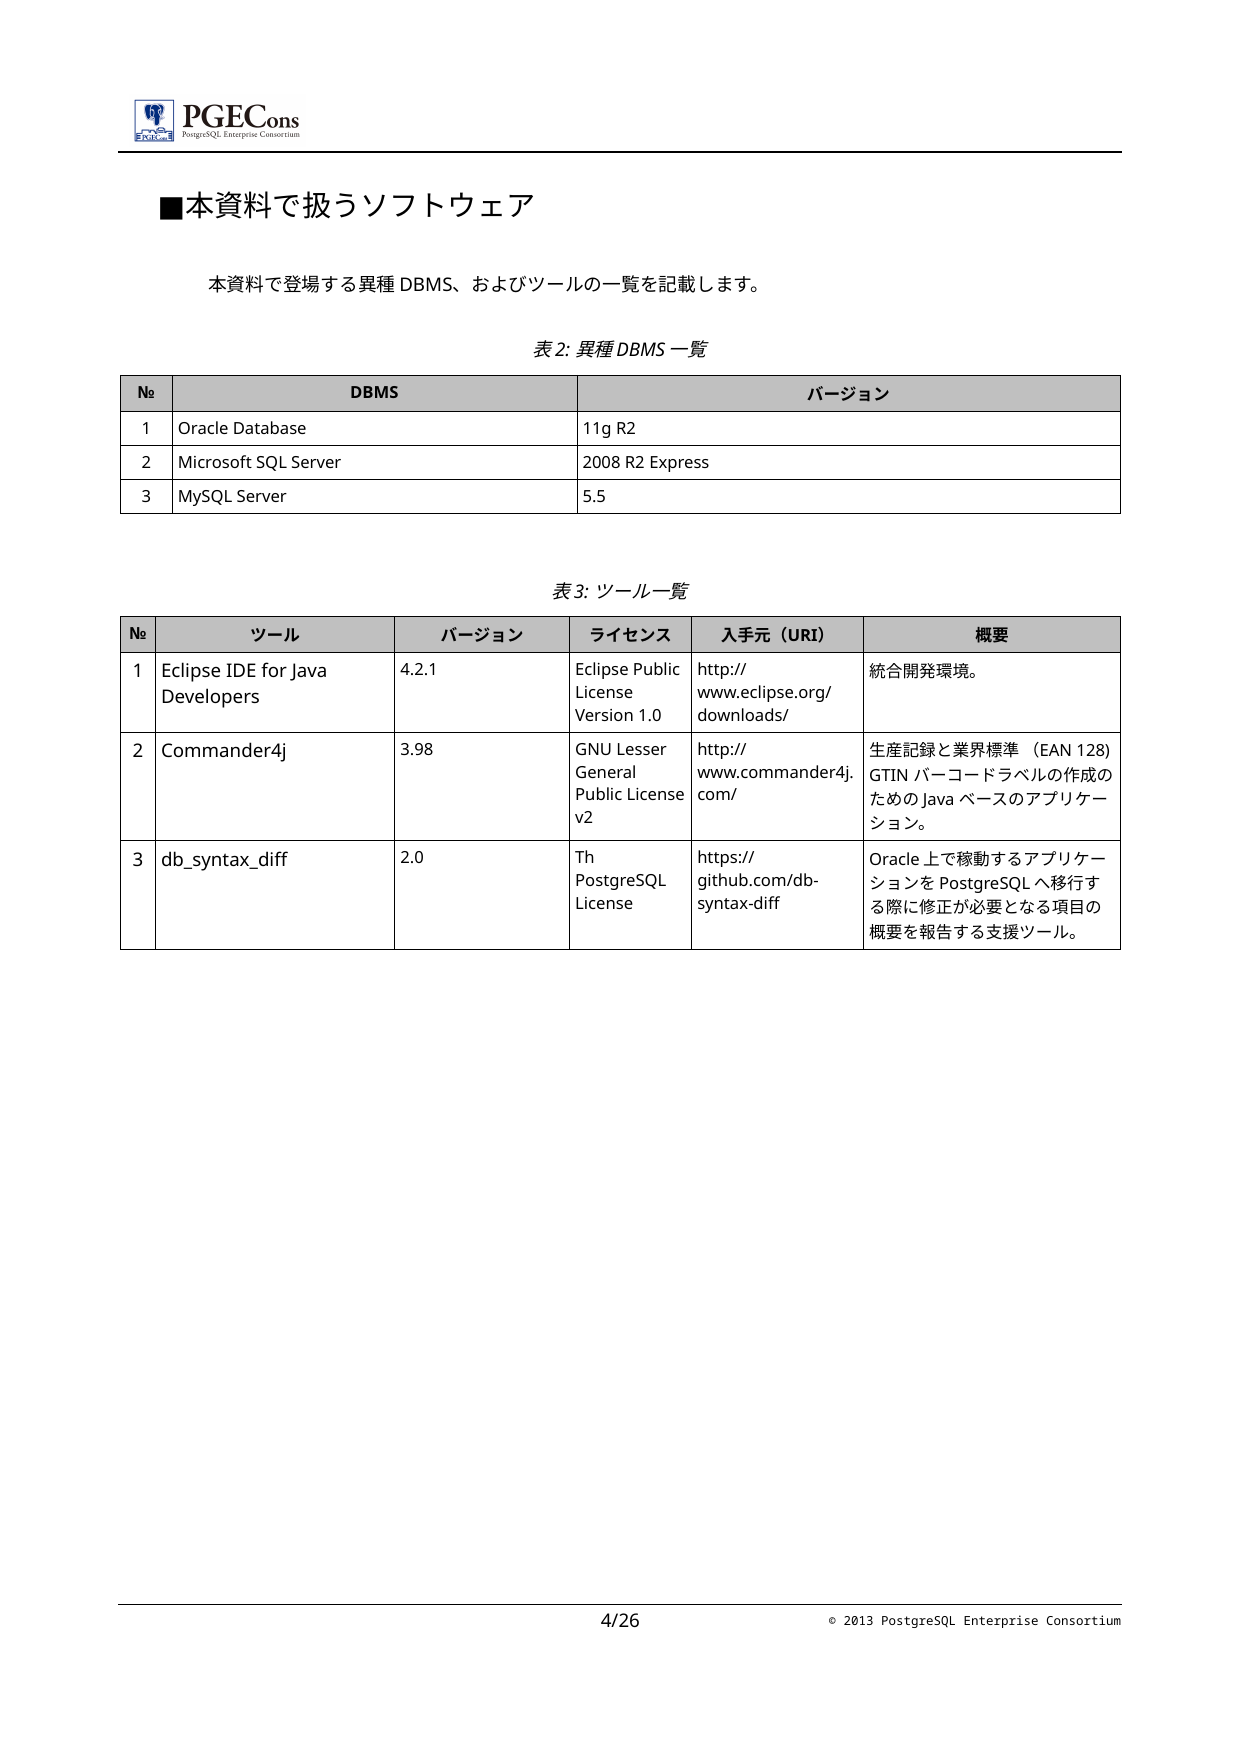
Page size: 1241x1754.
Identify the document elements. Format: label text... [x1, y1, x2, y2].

table_cell 3.98 [395, 733, 569, 840]
table_cell 11g R2 [578, 412, 1120, 445]
table_cell 2 [121, 446, 172, 479]
table_cell 1 [121, 653, 155, 732]
table_cell 1 [121, 412, 172, 445]
table_cell 3 [121, 841, 155, 949]
table_cell db_syntax_diff [156, 841, 394, 949]
table_cell 4.2.1 [395, 653, 569, 732]
table_header № [121, 376, 172, 411]
table_cell 統合開発環境。 [864, 653, 1120, 732]
table_header DBMS [173, 376, 577, 411]
table_cell 生産記録と業界標準 （EAN 128) GTIN バーコードラベルの作成のための Java ベースのアプリケーション。 [864, 733, 1120, 840]
text 本資料で登場する異種DBMS、およびツールの一覧を記載します。 [197, 270, 1122, 297]
text 表 2: 異種DBMS一覧 [118, 335, 1122, 362]
table_cell 2008 R2 Express [578, 446, 1120, 479]
table_cell GNU Lesser General Public License v2 [570, 733, 691, 840]
table_header ツール [156, 617, 394, 652]
table_cell MySQL Server [173, 480, 577, 513]
table_cell Eclipse Public License Version 1.0 [570, 653, 691, 732]
table_cell 2 [121, 733, 155, 840]
table_cell Microsoft SQL Server [173, 446, 577, 479]
table_cell 3 [121, 480, 172, 513]
table_header № [121, 617, 155, 652]
table_header 入手元（URI） [692, 617, 863, 652]
table_header バージョン [395, 617, 569, 652]
table_header バージョン [578, 376, 1120, 411]
table_cell http://www.eclipse.org/downloads/ [692, 653, 863, 732]
table_header ライセンス [570, 617, 691, 652]
table_cell http://www.commander4j.com/ [692, 733, 863, 840]
table_cell Th PostgreSQL License [570, 841, 691, 949]
table_cell 5.5 [578, 480, 1120, 513]
table_cell Eclipse IDE for Java Developers [156, 653, 394, 732]
table_cell Oracle Database [173, 412, 577, 445]
table_cell Oracle上で稼動するアプリケーションをPostgreSQLへ移行する際に修正が必要となる項目の概要を報告する支援ツール。 [864, 841, 1120, 949]
table_cell Commander4j [156, 733, 394, 840]
text ■本資料で扱うソフトウェア [157, 182, 1122, 224]
text 表 3: ツール一覧 [118, 576, 1122, 604]
table_cell 2.0 [395, 841, 569, 949]
picture [128, 94, 306, 147]
table_cell https://github.com/db-syntax-diff [692, 841, 863, 949]
table_header 概要 [864, 617, 1120, 652]
